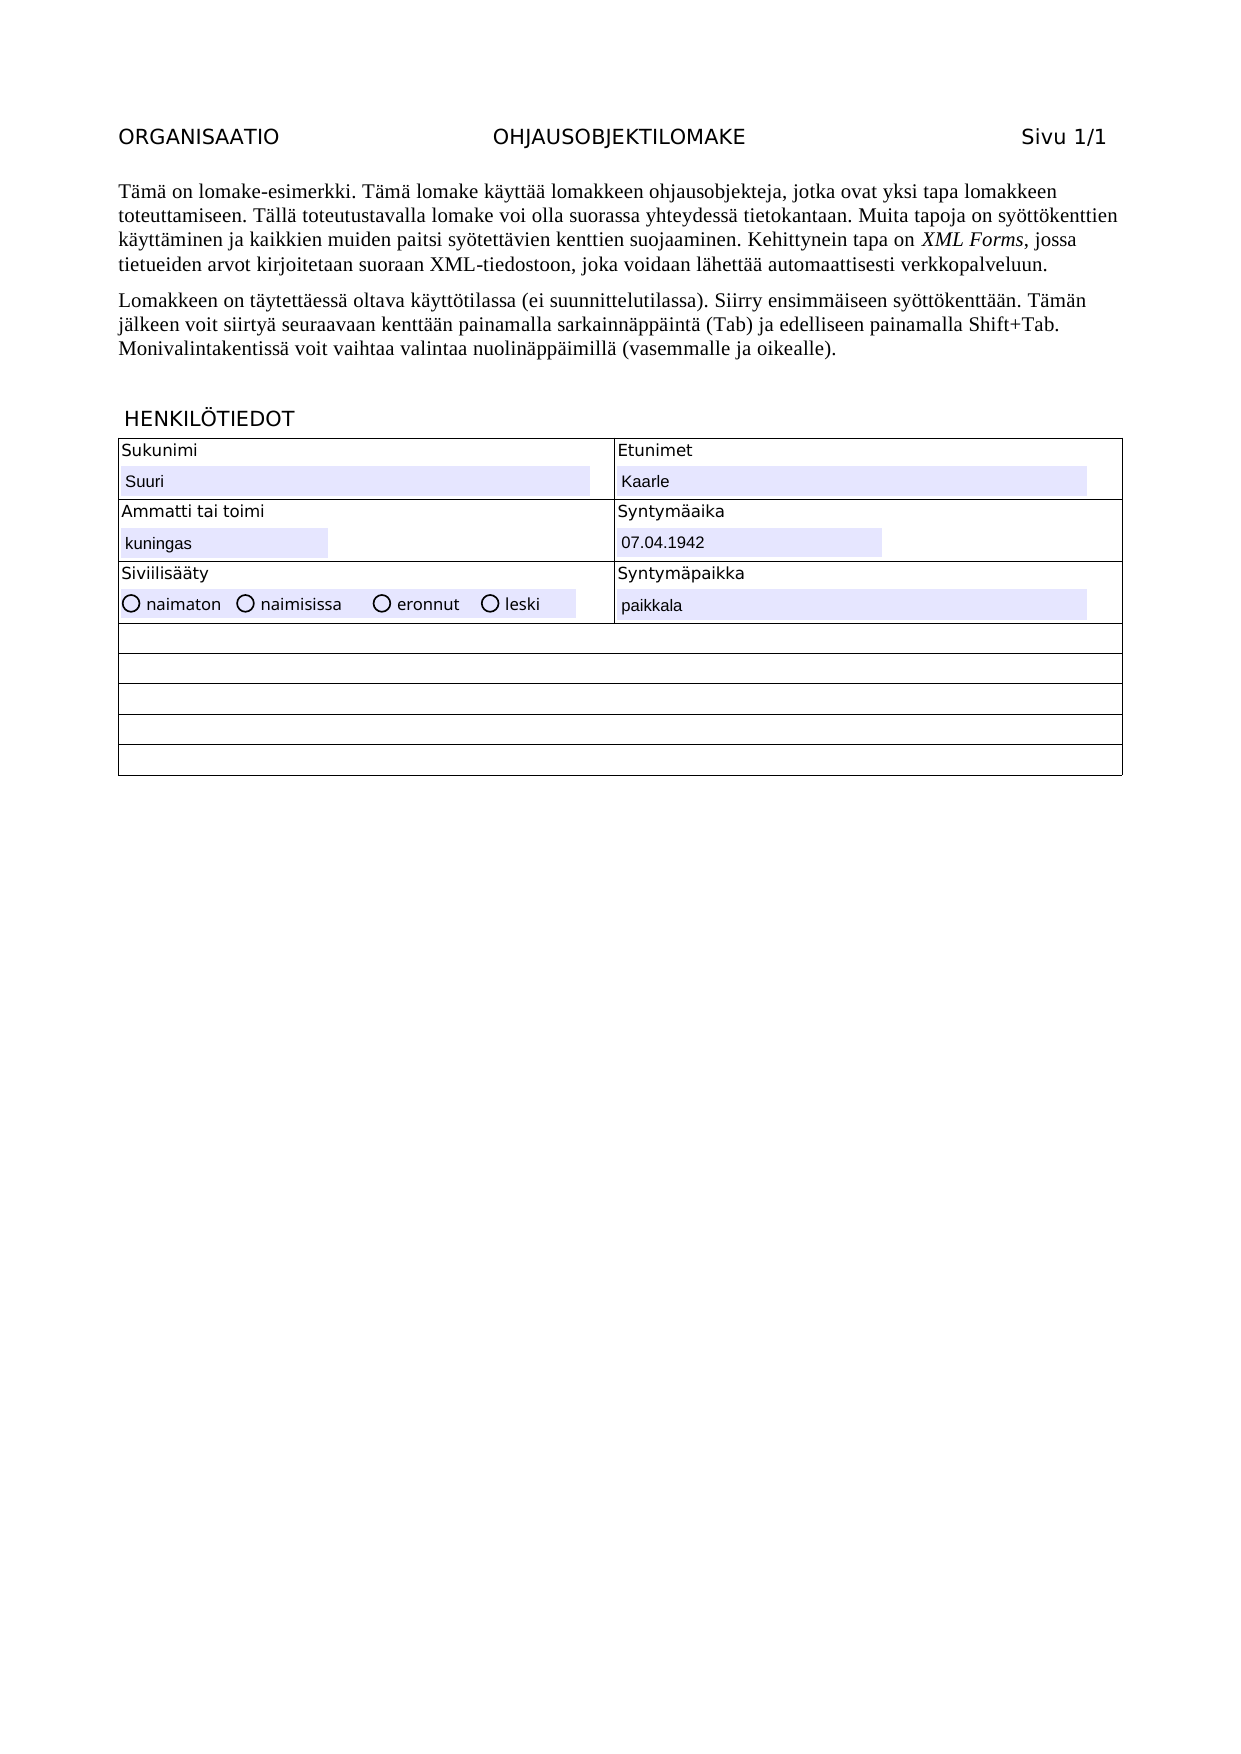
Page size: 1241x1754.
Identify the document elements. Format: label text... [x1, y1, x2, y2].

table_cell [119, 654, 1122, 683]
table_header HENKILÖTIEDOT [118, 402, 1122, 437]
table_cell Etunimet [615, 439, 1122, 463]
table_cell [119, 624, 1122, 653]
table_cell Sukunimi [119, 439, 614, 463]
table_cell Siviilisääty [119, 562, 614, 586]
table_cell Syntymäaika [615, 500, 1122, 524]
table_cell [615, 525, 1122, 561]
table_cell [119, 525, 614, 561]
table_cell [119, 715, 1122, 744]
text Tämä on lomake-esimerkki. Tämä lomake käyttää lomakkeen ohjausobjekteja, jotka ovat yksi tapa lomakkeen toteuttamiseen. Tällä toteutustavalla lomake voi olla suorassa yhteydessä tietokantaan. Muita tapoja on syöttökenttien käyttäminen ja kaikkien muiden paitsi syötettävien kenttien suojaaminen. Kehittynein tapa on XML Forms, jossa tietueiden arvot kirjoitetaan suoraan XML-tiedostoon, joka voidaan lähettää automaattisesti verkkopalveluun. [118, 179, 1122, 275]
table_cell [119, 745, 1122, 774]
table_cell [615, 463, 1122, 499]
table_cell [119, 684, 1122, 714]
table_cell [119, 586, 614, 622]
table_cell Syntymäpaikka [615, 562, 1122, 586]
table_cell Ammatti tai toimi [119, 500, 614, 524]
text Lomakkeen on täytettäessä oltava käyttötilassa (ei suunnittelutilassa). Siirry ensimmäiseen syöttökenttään. Tämän jälkeen voit siirtyä seuraavaan kenttään painamalla sarkainnäppäintä (Tab) ja edelliseen painamalla Shift+Tab. Monivalintakentissä voit vaihtaa valintaa nuolinäppäimillä (vasemmalle ja oikealle). [118, 288, 1122, 360]
table_cell [119, 463, 614, 499]
table_cell [615, 586, 1122, 622]
